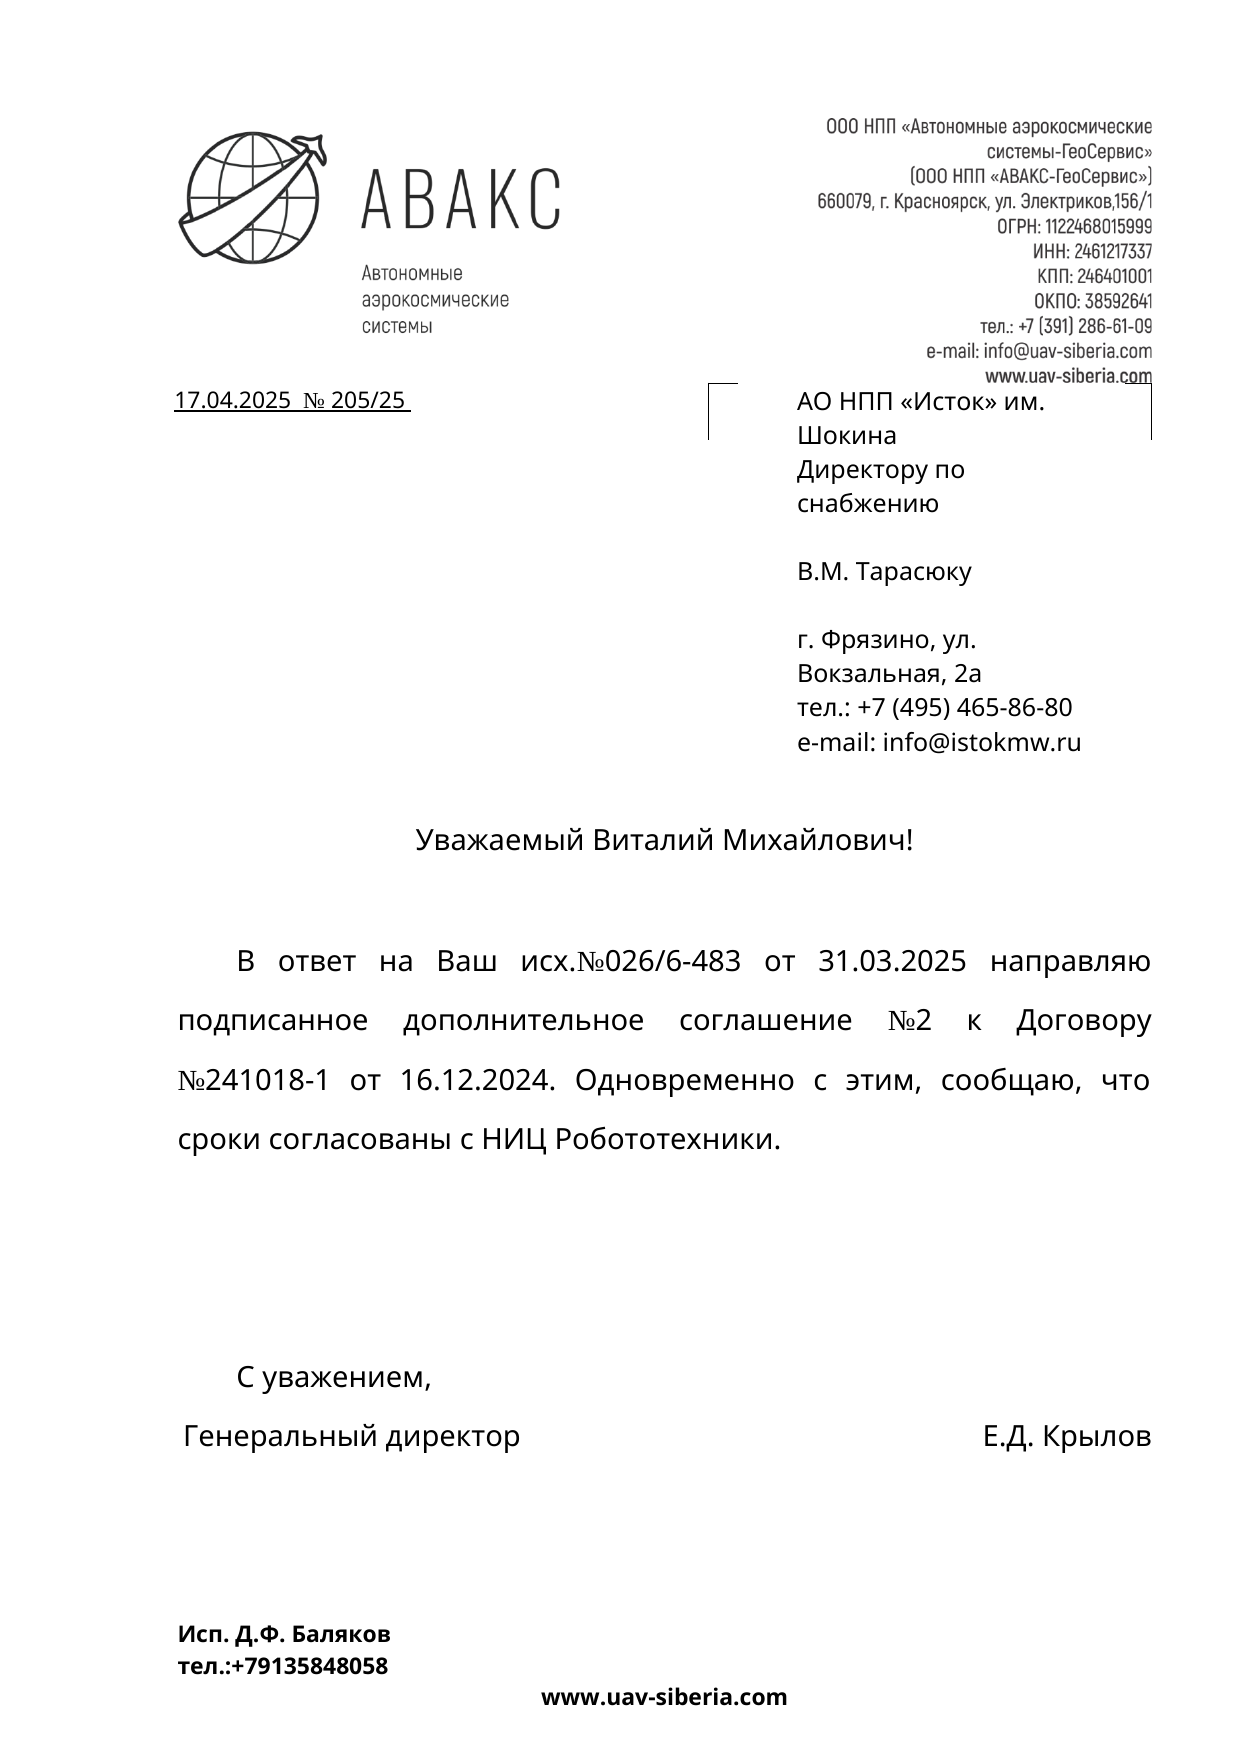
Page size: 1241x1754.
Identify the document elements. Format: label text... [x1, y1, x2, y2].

text В ответ на Ваш исх.№026/6-483 от 31.03.2025 направляю подписанное дополнительное соглашение №2 к Договору №241018-1 от 16.12.2024. Одновременно с этим, сообщаю, что сроки согласованы с НИЦ Робототехники. [177, 940, 1152, 1158]
text Уважаемый Виталий Михайлович! [177, 819, 1152, 858]
text С уважением, [177, 1356, 1152, 1396]
table_cell [1125, 440, 1152, 758]
table_header Е.Д. Крылов [549, 1416, 1152, 1516]
table_cell [709, 384, 738, 439]
table_header [163, 118, 178, 382]
picture [178, 118, 1152, 383]
table_cell АО НПП «Исток» им. Шокина Директору по снабжению В.М. Тарасюку г. Фрязино, ул. Вокзальная, 2а тел.: +7 (495) 465-86-80 e-mail: info@istokmw.ru [1096, 383, 1125, 758]
table_cell [1125, 384, 1151, 439]
table_cell [709, 440, 738, 758]
table_cell 17.04.2025 № 205/25 [163, 383, 708, 439]
table_cell [163, 440, 709, 758]
table_header Генеральный директор [177, 1416, 548, 1516]
table_cell АО НПП «Исток» им. Шокина Директору по снабжению В.М. Тарасюку г. Фрязино, ул. Вокзальная, 2а тел.: +7 (495) 465-86-80 e-mail: info@istokmw.ru [738, 383, 797, 758]
